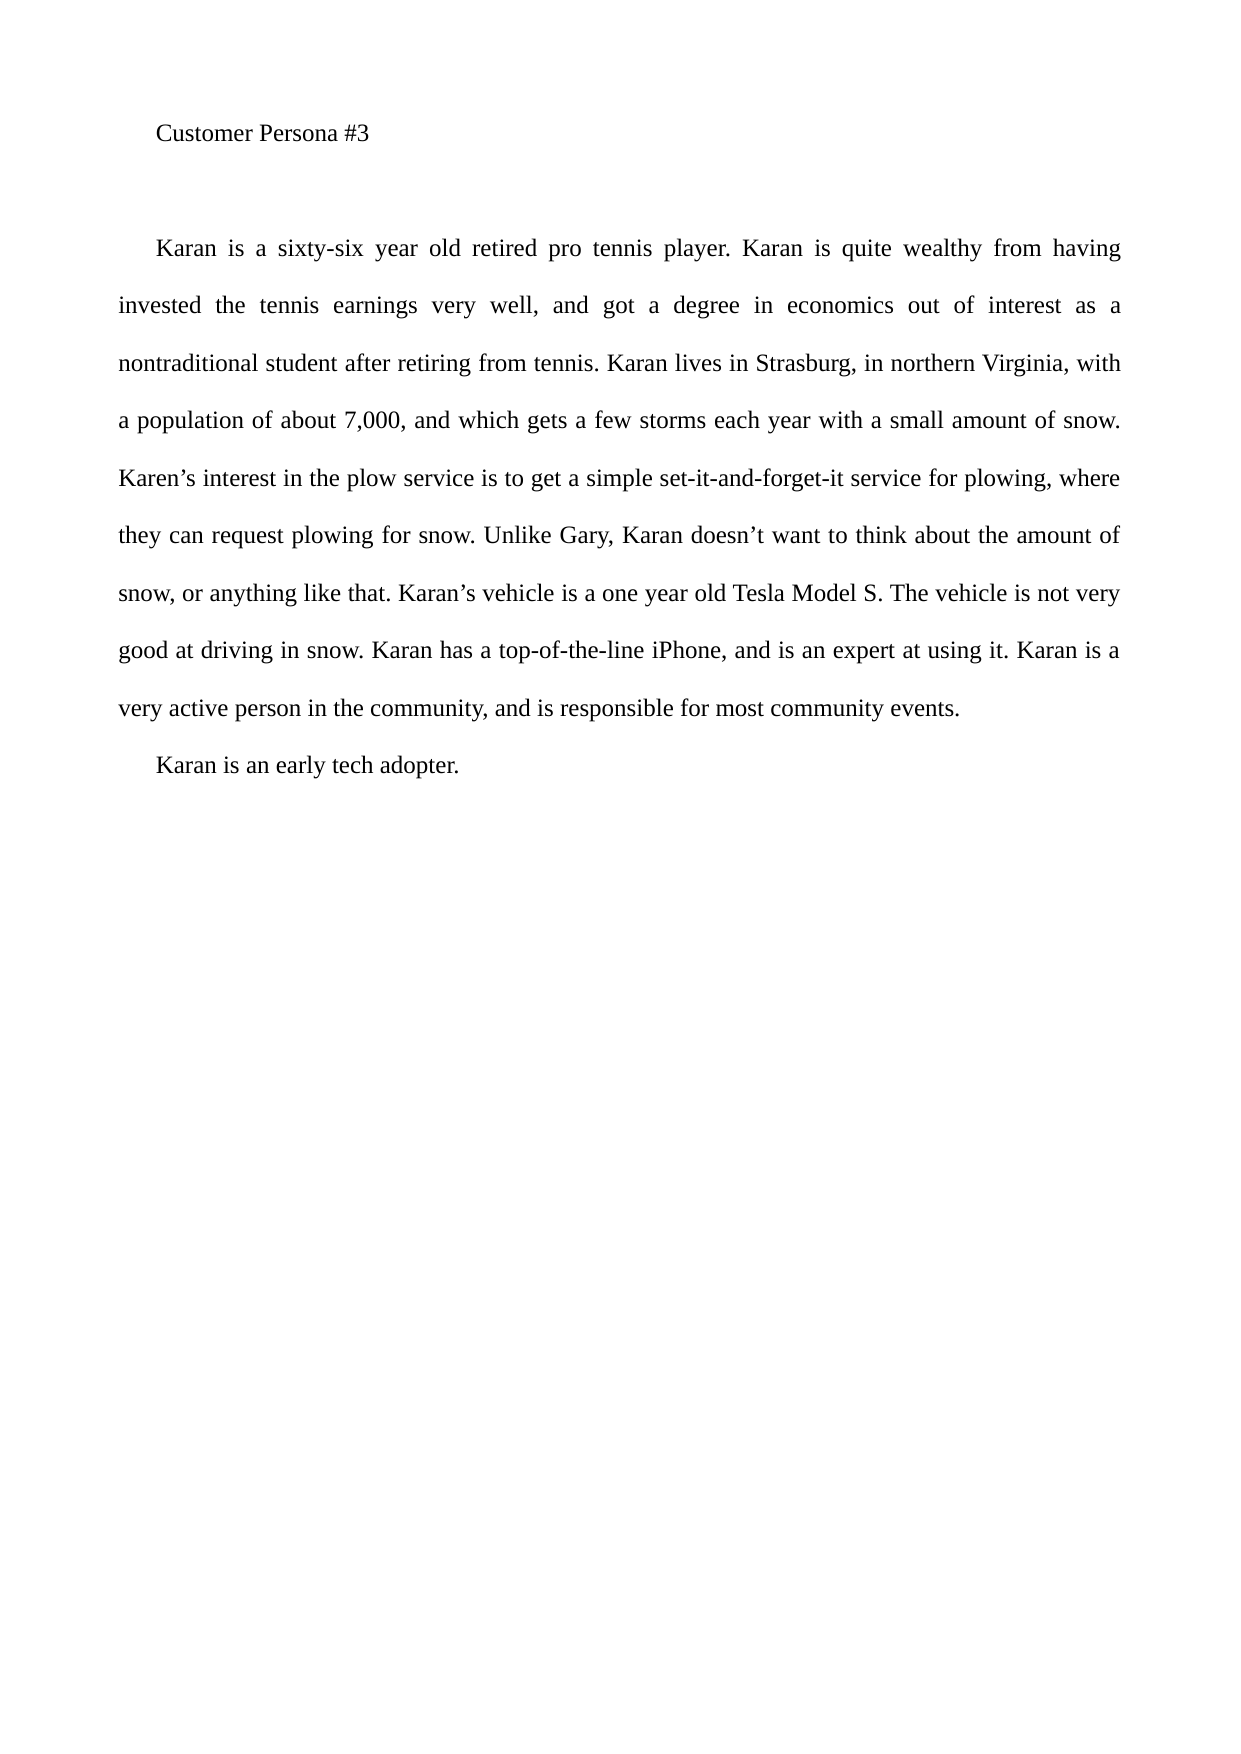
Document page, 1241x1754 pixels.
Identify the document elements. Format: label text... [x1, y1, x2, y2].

text Karan is an early tech adopter. [118, 751, 1122, 779]
text Customer Persona #3 [118, 118, 1122, 147]
text Karan is a sixty-six year old retired pro tennis player. Karan is quite wealthy from having invested the tennis earnings very well, and got a degree in economics out of interest as a nontraditional student after retiring from tennis. Karan lives in Strasburg, in northern Virginia, with a population of about 7,000, and which gets a few storms each year with a small amount of snow. Karen’s interest in the plow service is to get a simple set-it-and-forget-it service for plowing, where they can request plowing for snow. Unlike Gary, Karan doesn’t want to think about the amount of snow, or anything like that. Karan’s vehicle is a one year old Tesla Model S. The vehicle is not very good at driving in snow. Karan has a top-of-the-line iPhone, and is an expert at using it. Karan is a very active person in the community, and is responsible for most community events. [118, 233, 1122, 722]
